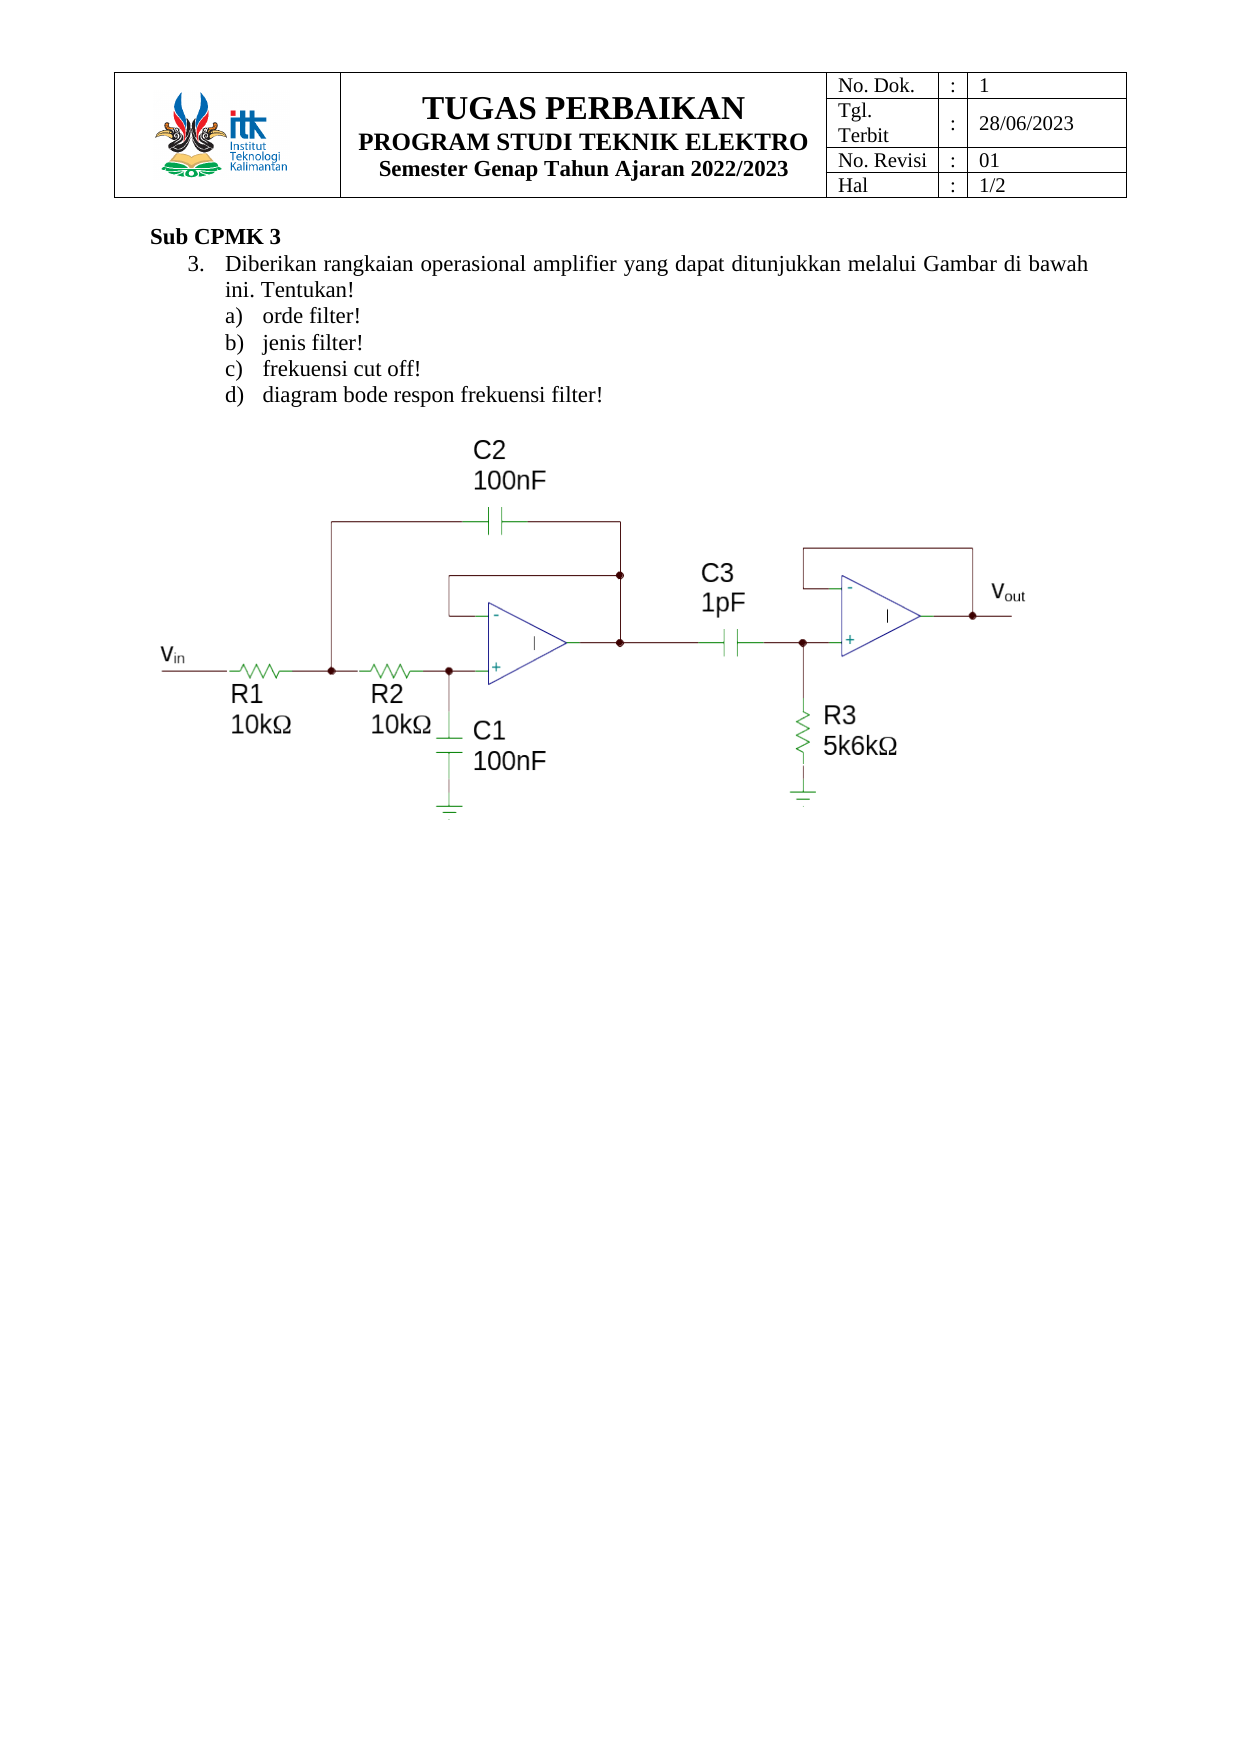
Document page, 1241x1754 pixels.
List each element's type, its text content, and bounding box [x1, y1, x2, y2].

text Sub CPMK 3 [150, 223, 1090, 249]
list Diberikan rangkaian operasional amplifier yang dapat ditunjukkan melalui Gambar di bawah ini. Tentukan! [187, 249, 1090, 302]
list orde filter! [225, 302, 1090, 329]
picture [150, 431, 1043, 828]
list jenis filter! [225, 329, 1090, 355]
picture [152, 90, 290, 180]
list diagram bode respon frekuensi filter! [225, 381, 1090, 408]
list frekuensi cut off! [225, 355, 1090, 381]
